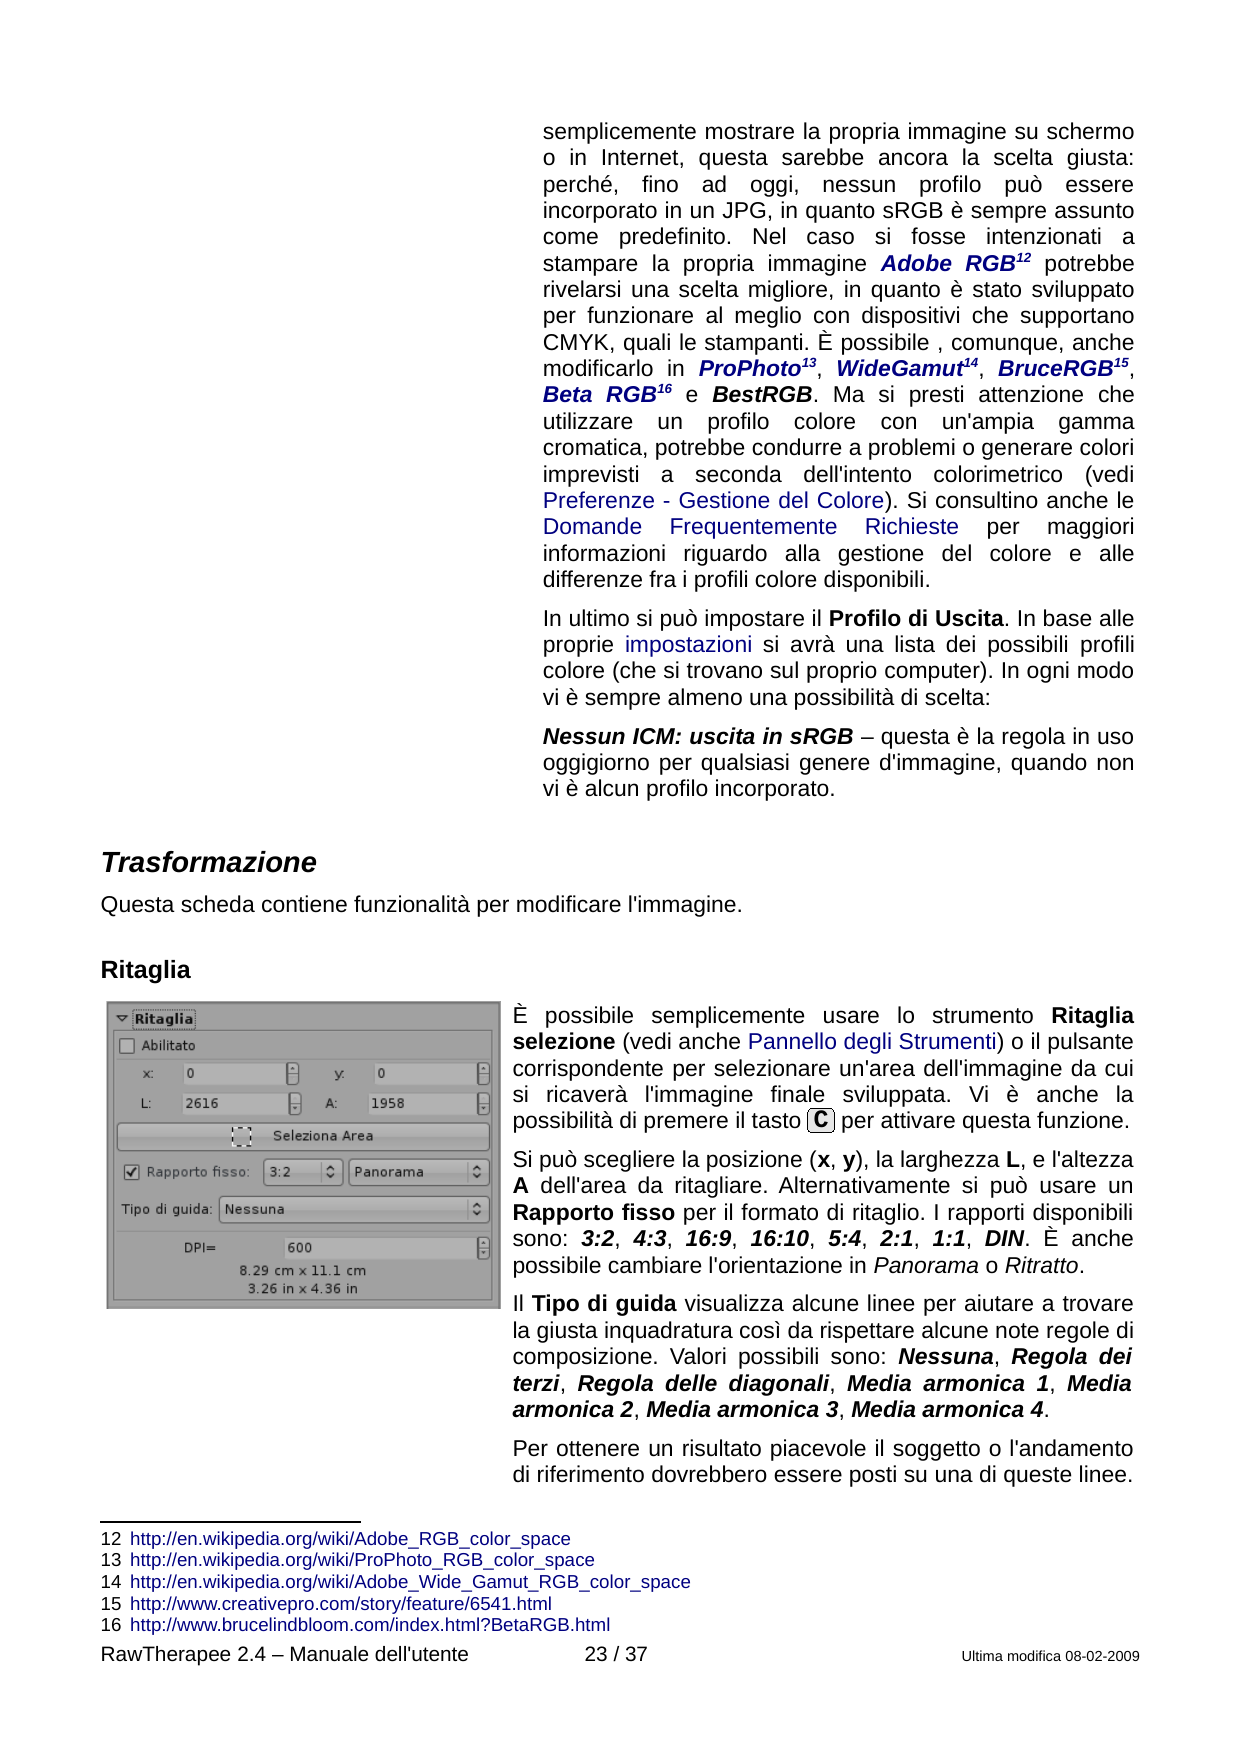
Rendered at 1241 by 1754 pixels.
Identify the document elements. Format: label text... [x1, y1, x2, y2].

table_header [100, 996, 507, 1493]
table_header [100, 112, 537, 820]
subtitle Ritaglia [100, 955, 1140, 984]
table_header semplicemente mostrare la propria immagine su schermo o in Internet, questa sarebbe ancora la scelta giusta: perché, fino ad oggi, nessun profilo può essere incorporato in un JPG, in quanto sRGB è sempre assunto come predefinito. Nel caso si fosse intenzionati a stampare la propria immagine Adobe RGB potrebbe rivelarsi una scelta migliore, in quanto è stato sviluppato per funzionare al meglio con dispositivi che supportano CMYK, quali le stampanti. È possibile , comunque, anche modificarlo in ProPhoto, WideGamut, BruceRGB, Beta RGB e BestRGB. Ma si presti attenzione che utilizzare un profilo colore con un'ampia gamma cromatica, potrebbe condurre a problemi o generare colori imprevisti a seconda dell'intento colorimetrico (vedi Preferenze - Gestione del Colore). Si consultino anche le Domande Frequentemente Richieste per maggiori informazioni riguardo alla gestione del colore e alle differenze fra i profili colore disponibili. In ultimo si può impostare il Profilo di Uscita. In base alle proprie impostazioni si avrà una lista dei possibili profili colore (che si trovano sul proprio computer). In ogni modo vi è sempre almeno una possibilità di scelta: Nessun ICM: uscita in sRGB – questa è la regola in uso oggigiorno per qualsiasi genere d'immagine, quando non vi è alcun profilo incorporato. [537, 112, 1141, 820]
table_header È possibile semplicemente usare lo strumento Ritaglia selezione (vedi anche Pannello degli Strumenti) o il pulsante corrispondente per selezionare un'area dell'immagine da cui si ricaverà l'immagine finale sviluppata. Vi è anche la possibilità di premere il tasto per attivare questa funzione. Si può scegliere la posizione (x, y), la larghezza L, e l'altezza A dell'area da ritagliare. Alternativamente si può usare un Rapporto fisso per il formato di ritaglio. I rapporti disponibili sono: 3:2, 4:3, 16:9, 16:10, 5:4, 2:1, 1:1, DIN. È anche possibile cambiare l'orientazione in Panorama o Ritratto. Il Tipo di guida visualizza alcune linee per aiutare a trovare la giusta inquadratura così da rispettare alcune note regole di composizione. Valori possibili sono: Nessuna, Regola dei terzi, Regola delle diagonali, Media armonica 1, Media armonica 2, Media armonica 3, Media armonica 4. Per ottenere un risultato piacevole il soggetto o l'andamento di riferimento dovrebbero essere posti su una di queste linee. [507, 996, 1140, 1493]
text Questa scheda contiene funzionalità per modificare l'immagine. [100, 891, 1140, 917]
subtitle Trasformazione [100, 845, 1140, 878]
picture [106, 1001, 501, 1309]
